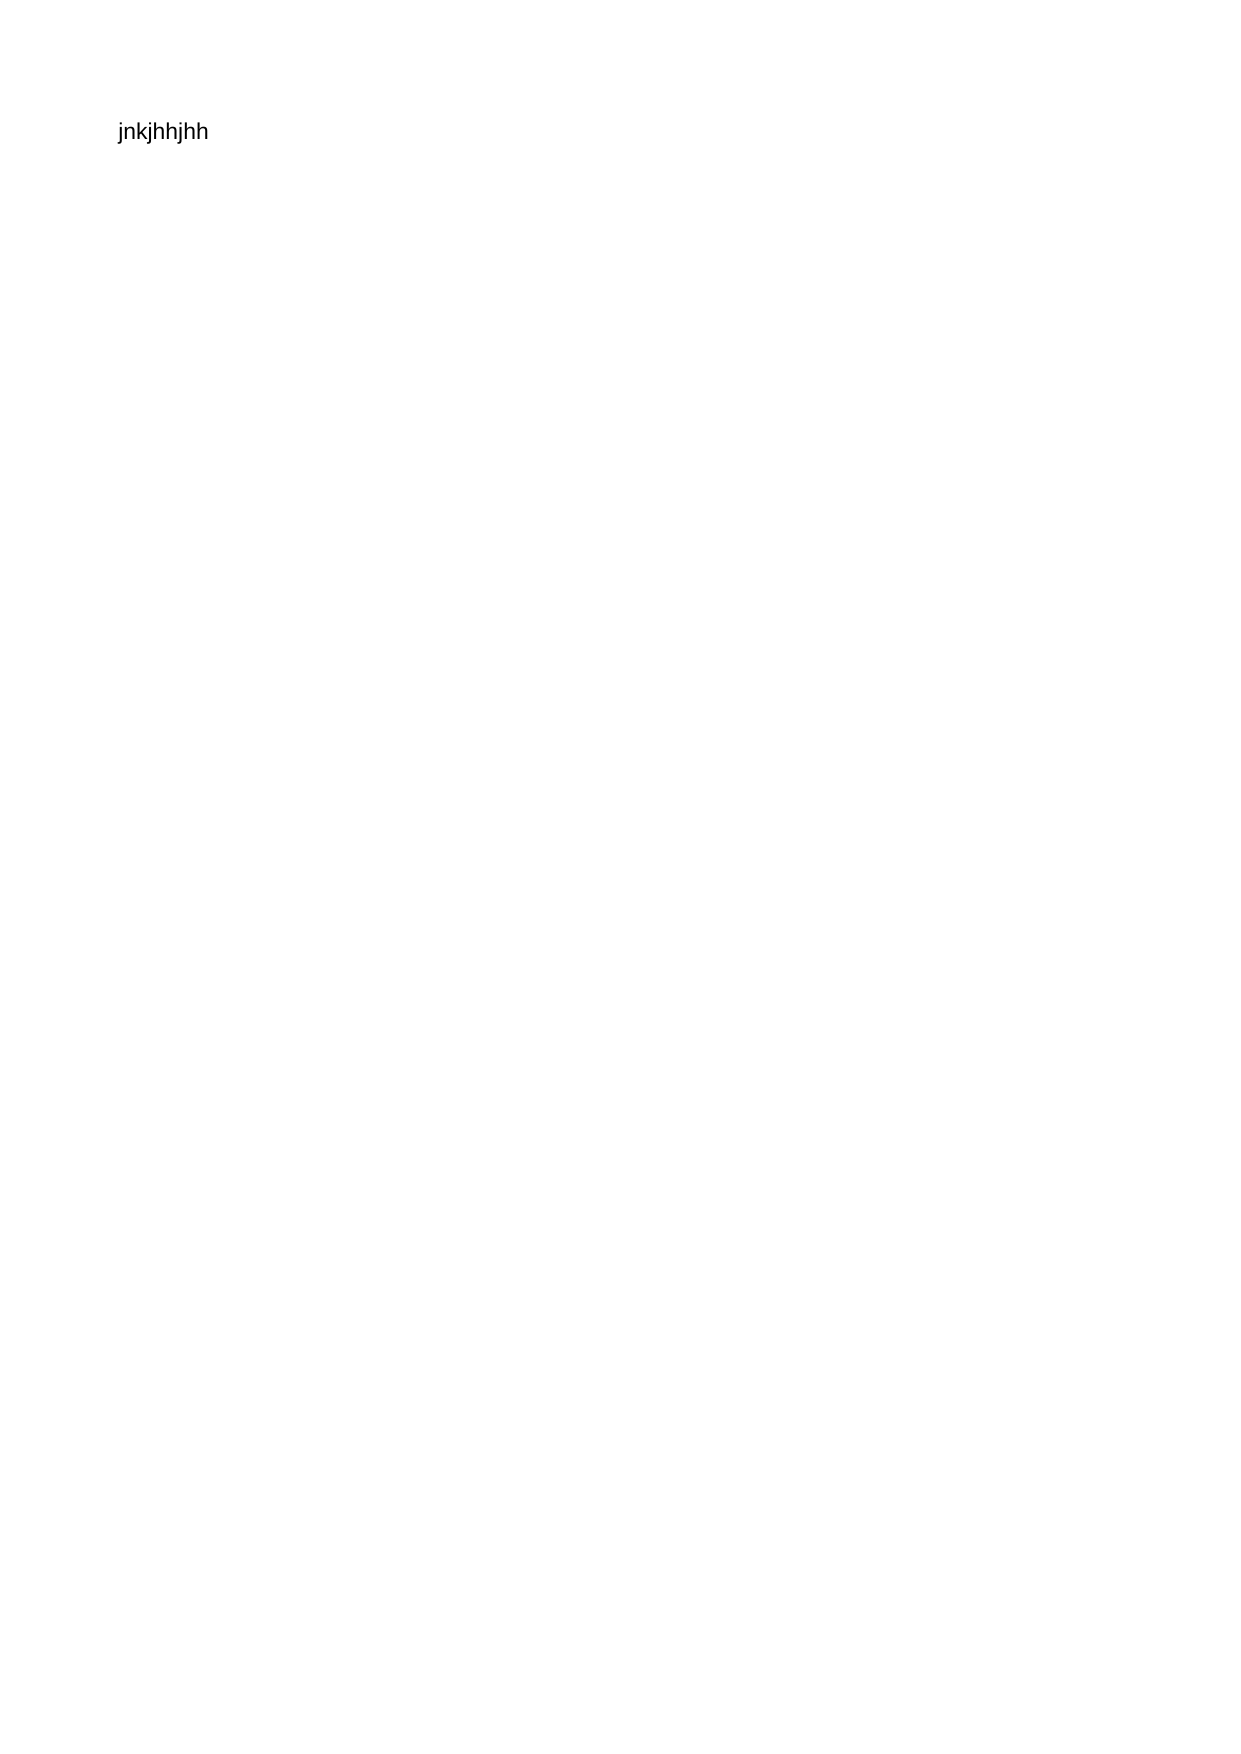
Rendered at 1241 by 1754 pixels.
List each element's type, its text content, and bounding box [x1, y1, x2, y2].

text jnkjhhjhh [118, 118, 1122, 144]
